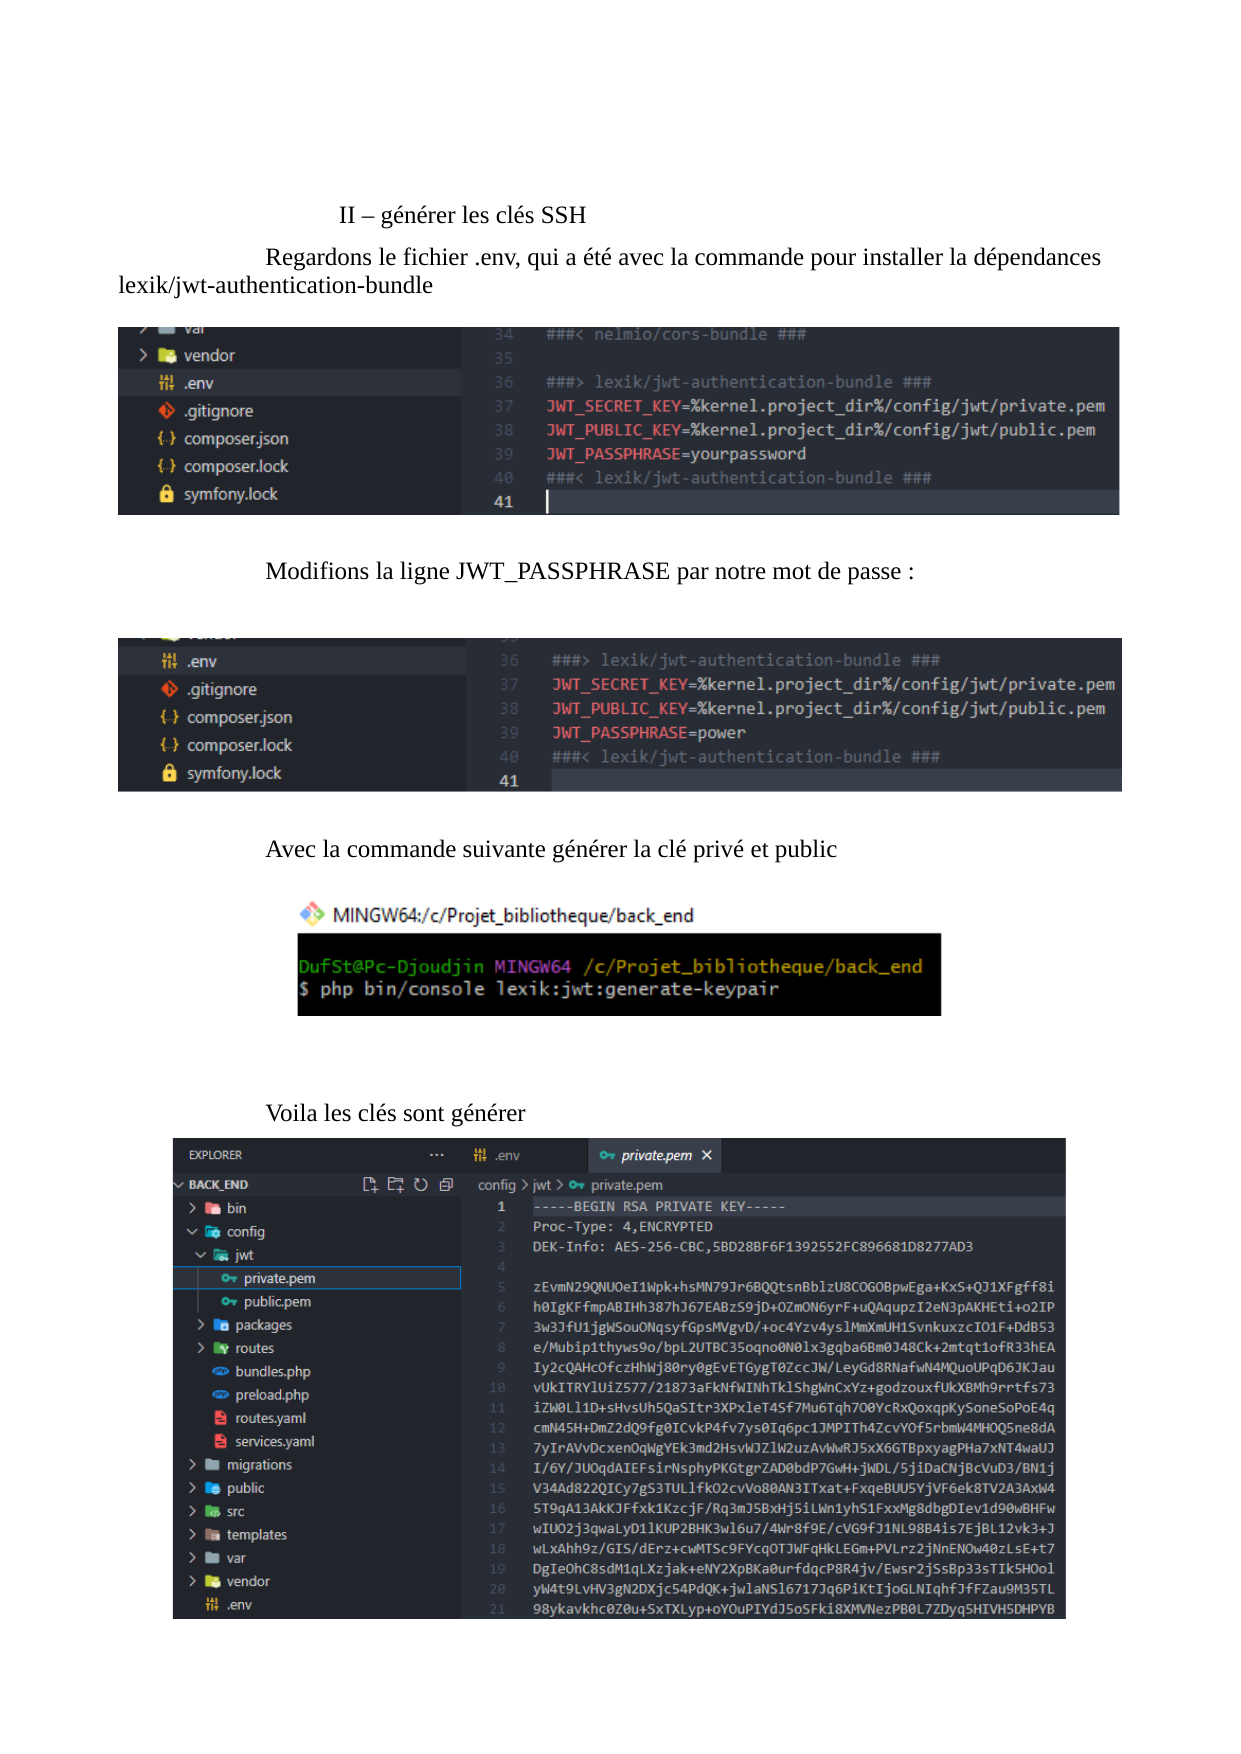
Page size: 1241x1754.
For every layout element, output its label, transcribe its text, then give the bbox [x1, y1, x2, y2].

picture [118, 638, 1122, 793]
text Regardons le fichier .env, qui a été avec la commande pour installer la dépendances lexik/jwt-authentication-bundle [118, 242, 1122, 299]
text II – générer les clés SSH [118, 201, 1122, 229]
text Avec la commande suivante générer la clé privé et public [118, 834, 1122, 862]
picture [118, 327, 1122, 515]
text Voila les clés sont générer [118, 1098, 1122, 1126]
picture [172, 1138, 1068, 1619]
text Modifions la ligne JWT_PASSPHRASE par notre mot de passe : [118, 556, 1122, 585]
picture [297, 897, 943, 1016]
